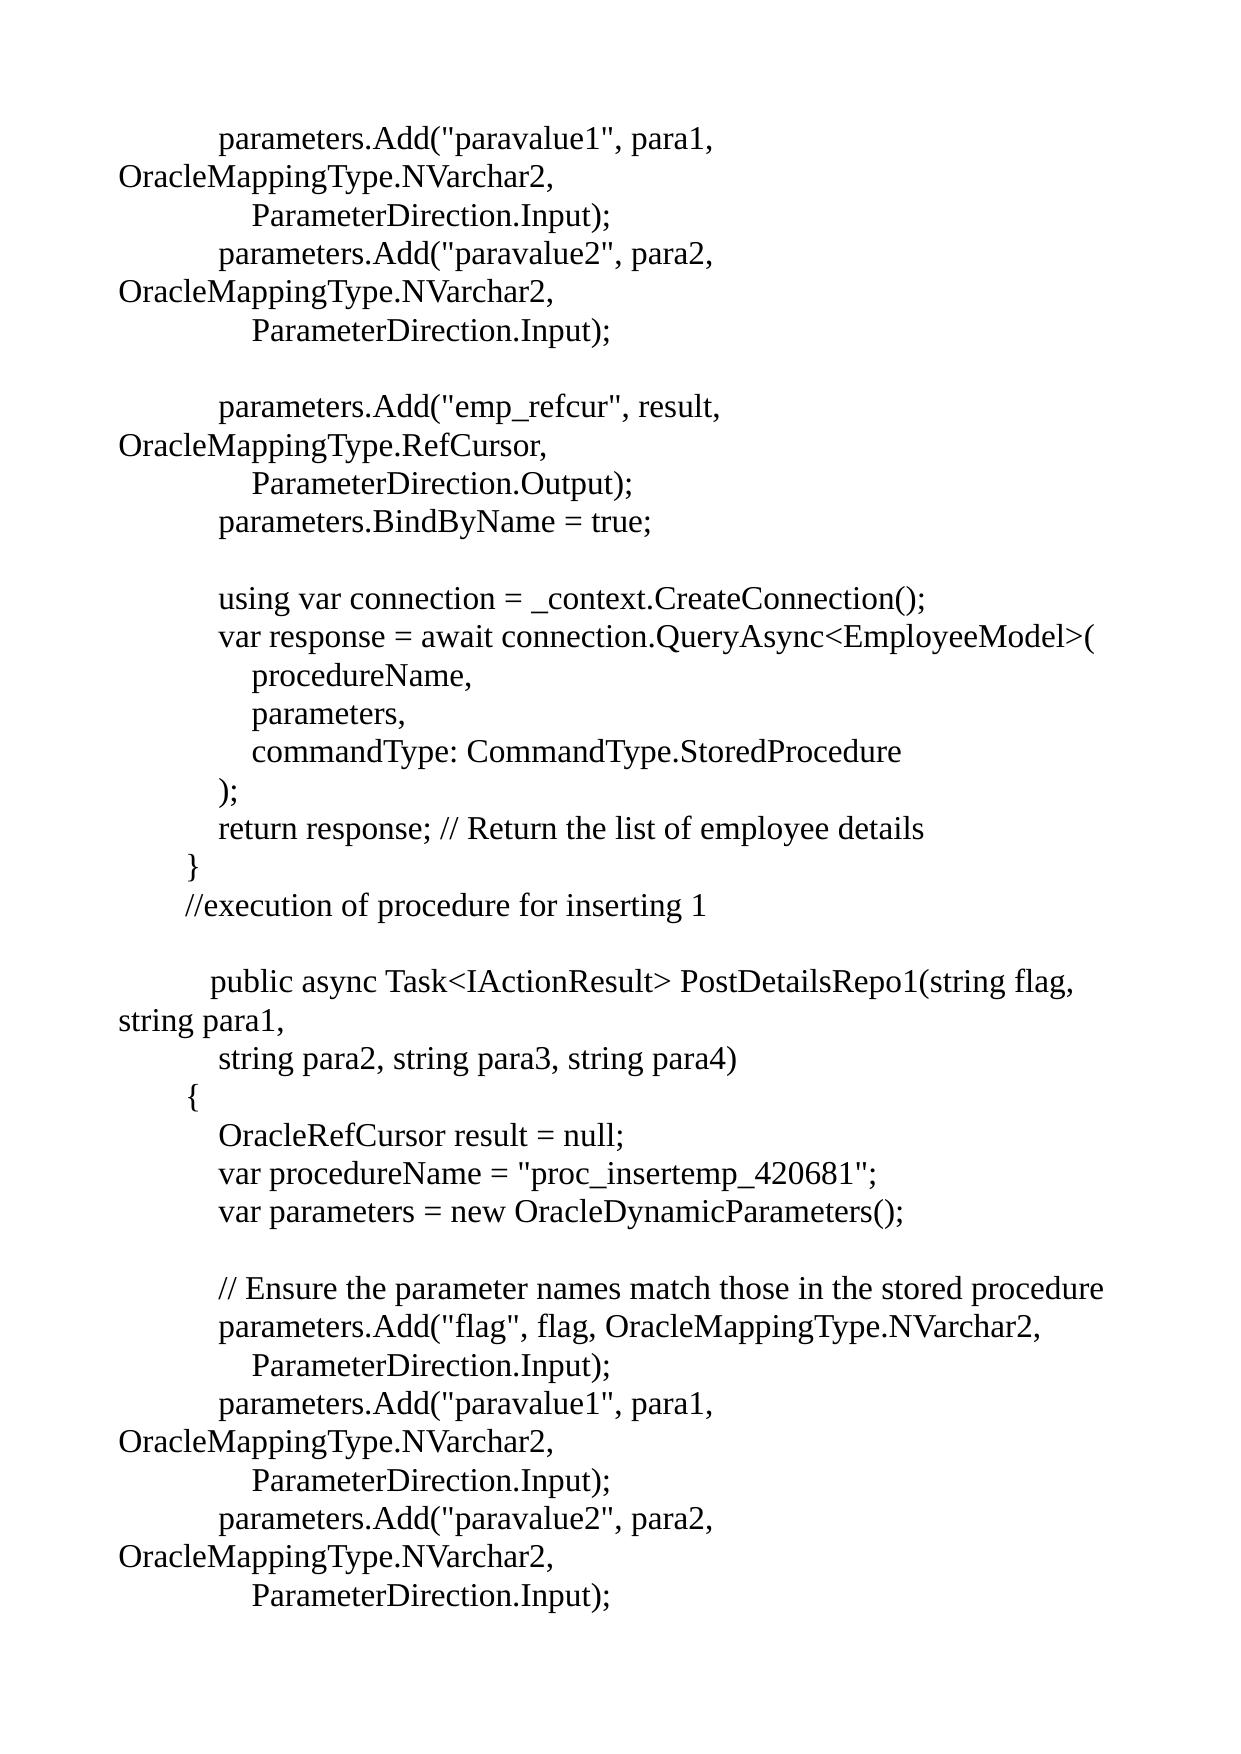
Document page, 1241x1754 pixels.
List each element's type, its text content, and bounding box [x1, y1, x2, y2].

text var response = await connection.QueryAsync<EmployeeModel>( [118, 616, 1122, 655]
text { [118, 1076, 1122, 1115]
text //execution of procedure for inserting 1 [118, 885, 1122, 923]
text parameters.Add("paravalue2", para2, OracleMappingType.NVarchar2, [118, 1498, 1122, 1575]
text string para2, string para3, string para4) [118, 1038, 1122, 1076]
text ParameterDirection.Input); [118, 310, 1122, 348]
text OracleRefCursor result = null; [118, 1115, 1122, 1153]
text parameters.BindByName = true; [118, 501, 1122, 540]
text ParameterDirection.Input); [118, 195, 1122, 233]
text ParameterDirection.Output); [118, 463, 1122, 501]
text using var connection = _context.CreateConnection(); [118, 578, 1122, 616]
text parameters.Add("paravalue1", para1, OracleMappingType.NVarchar2, [118, 1383, 1122, 1460]
text parameters.Add("emp_refcur", result, OracleMappingType.RefCursor, [118, 386, 1122, 463]
text return response; // Return the list of employee details [118, 808, 1122, 846]
text parameters.Add("paravalue2", para2, OracleMappingType.NVarchar2, [118, 233, 1122, 310]
text parameters.Add("paravalue1", para1, OracleMappingType.NVarchar2, [118, 118, 1122, 195]
text ParameterDirection.Input); [118, 1460, 1122, 1498]
text procedureName, [118, 655, 1122, 693]
text ParameterDirection.Input); [118, 1345, 1122, 1383]
text // Ensure the parameter names match those in the stored procedure [118, 1268, 1122, 1306]
text commandType: CommandType.StoredProcedure [118, 731, 1122, 770]
text public async Task<IActionResult> PostDetailsRepo1(string flag, string para1, [118, 961, 1122, 1038]
text var procedureName = "proc_insertemp_420681"; [118, 1153, 1122, 1191]
text var parameters = new OracleDynamicParameters(); [118, 1191, 1122, 1230]
text ParameterDirection.Input); [118, 1575, 1122, 1613]
text parameters, [118, 693, 1122, 731]
text parameters.Add("flag", flag, OracleMappingType.NVarchar2, [118, 1306, 1122, 1345]
text ); [118, 770, 1122, 808]
text } [118, 846, 1122, 885]
